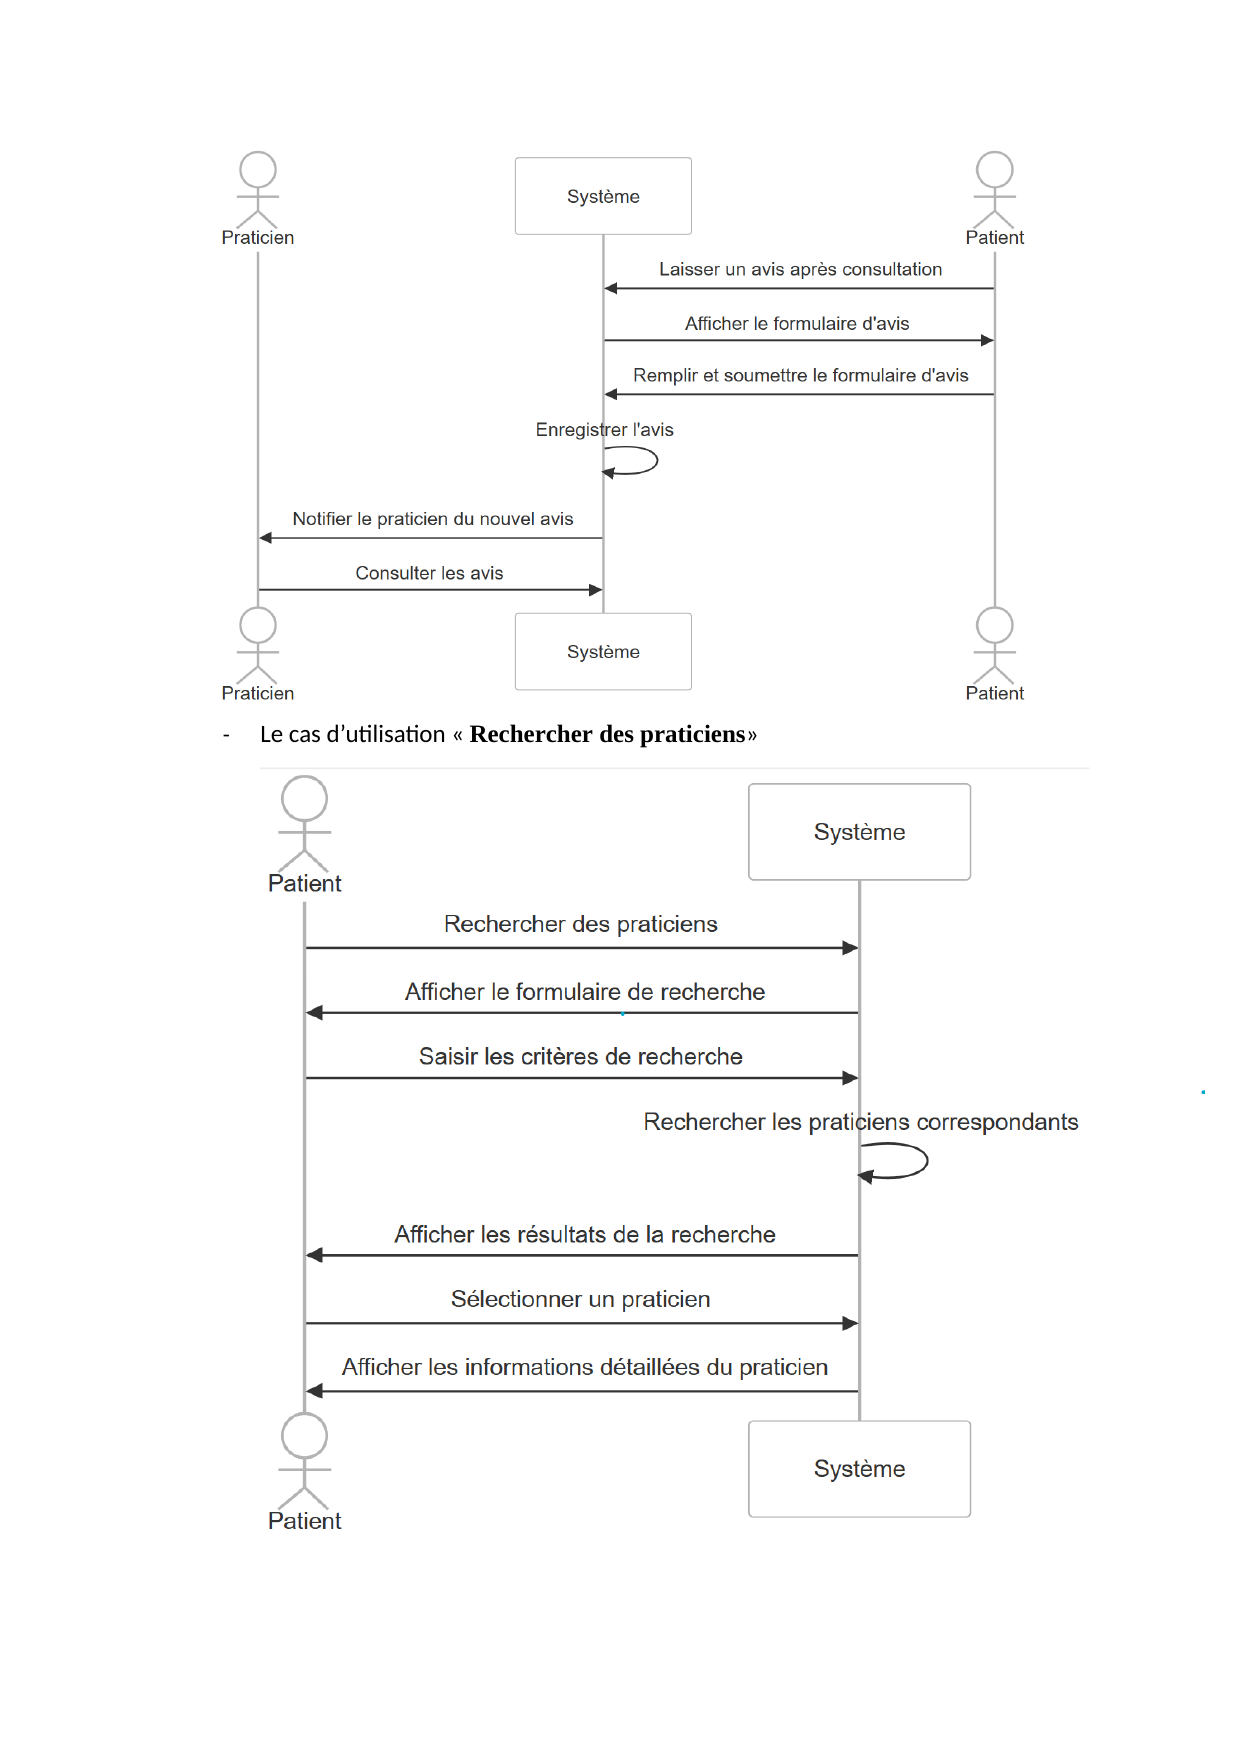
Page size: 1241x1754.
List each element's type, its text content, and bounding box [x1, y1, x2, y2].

list Le cas d’utilisation « Rechercher des praticiens» [223, 718, 1093, 748]
